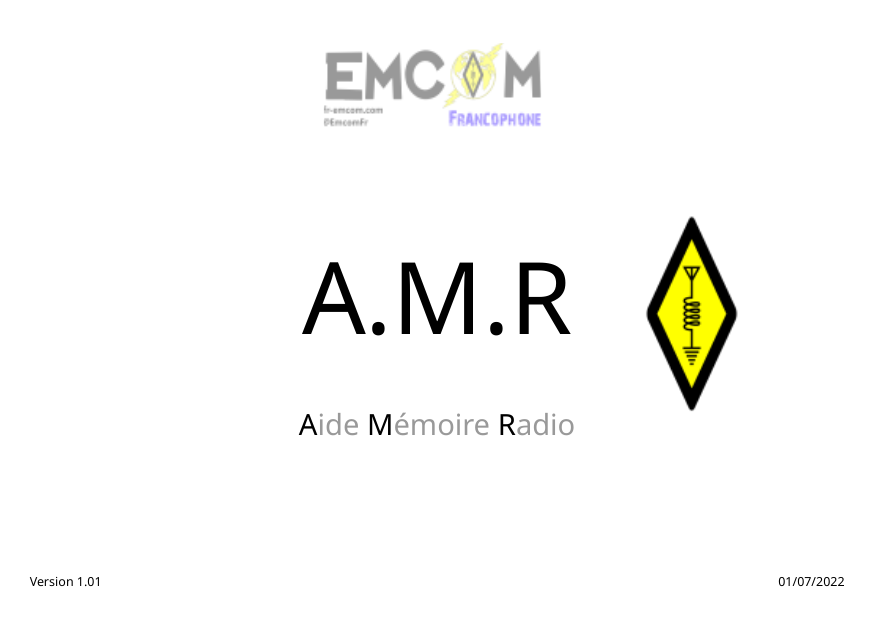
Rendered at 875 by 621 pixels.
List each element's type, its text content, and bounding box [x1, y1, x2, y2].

picture [323, 43, 542, 136]
text Aide Mémoire Radio [29, 404, 844, 443]
picture [642, 214, 742, 414]
text [742, 228, 844, 364]
text A.M.R [29, 228, 642, 364]
